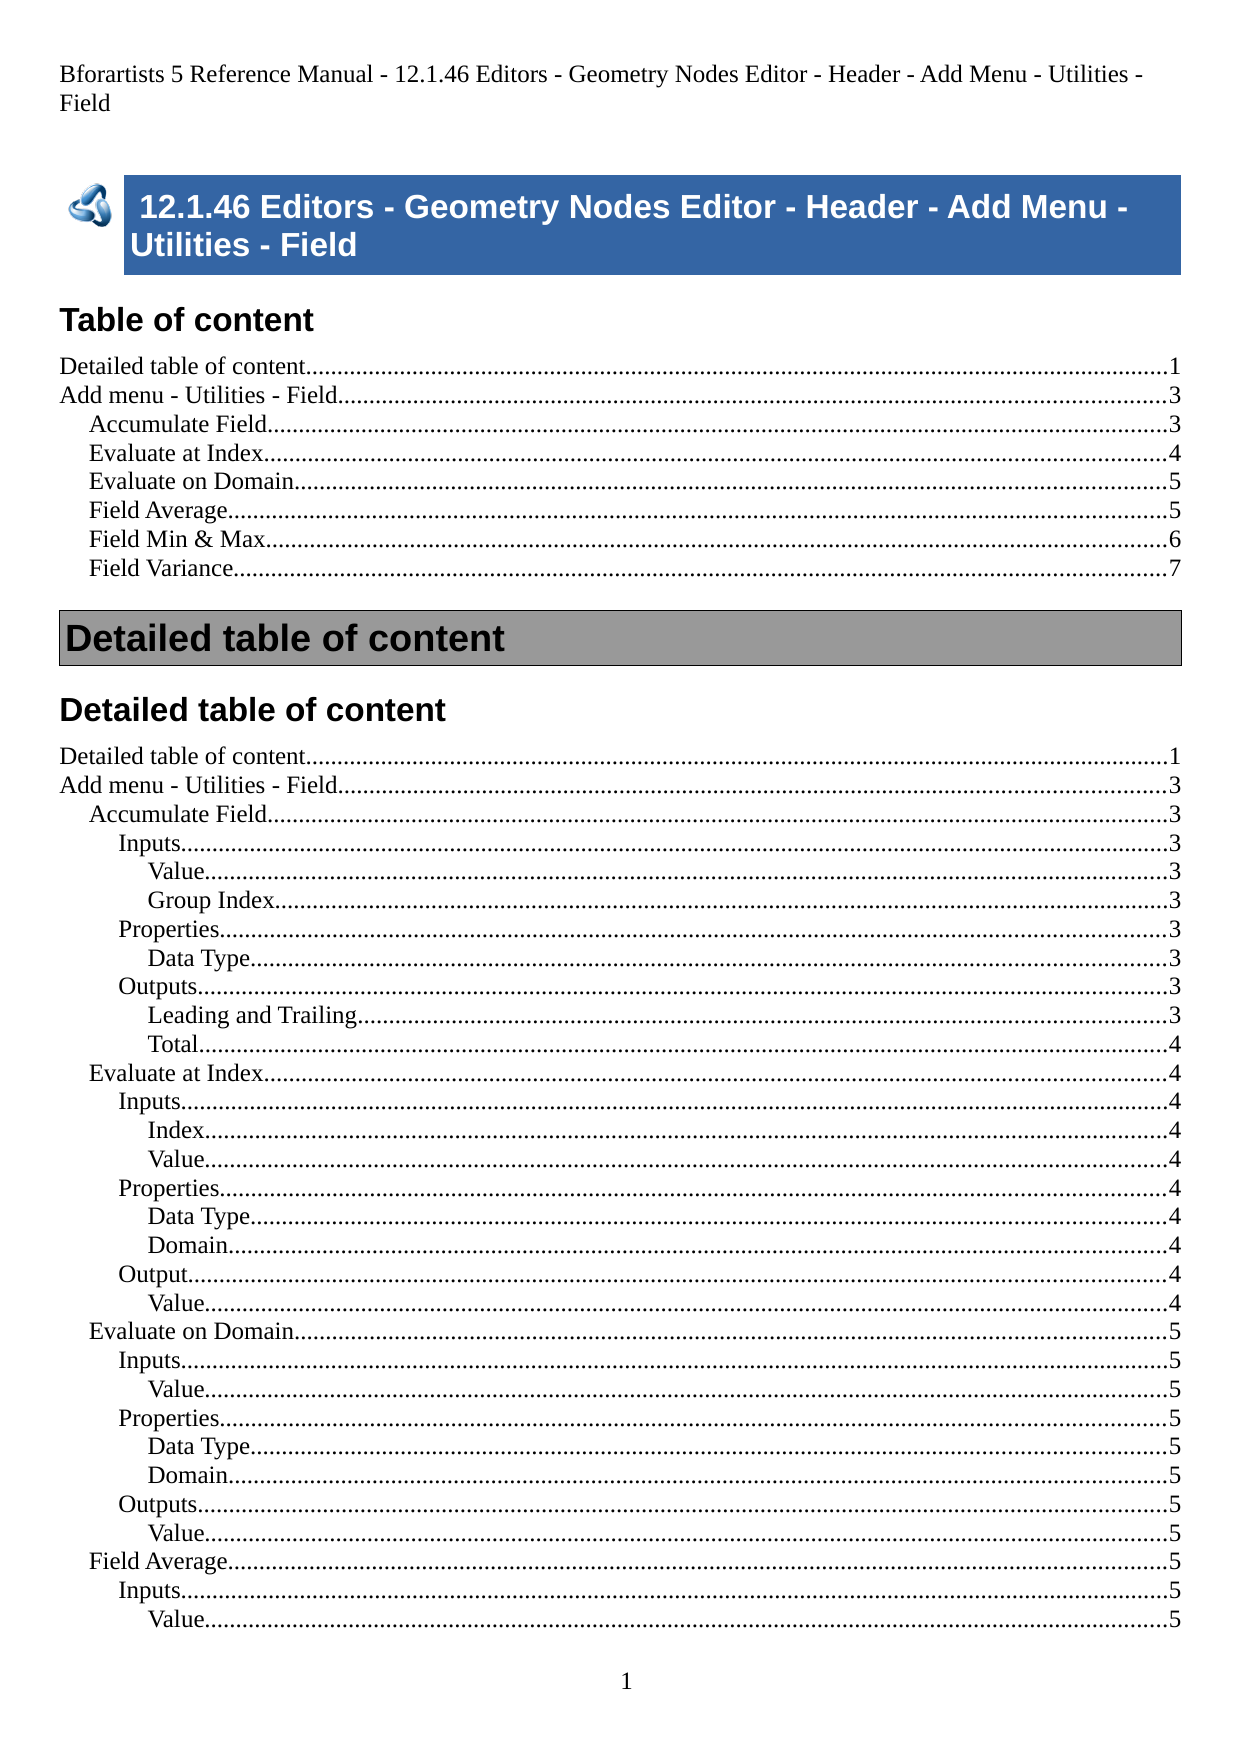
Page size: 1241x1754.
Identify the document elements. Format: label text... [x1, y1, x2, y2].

text Value 4 [147, 1288, 1181, 1316]
text Field Min & Max 6 [88, 524, 1181, 553]
text Add menu - Utilities - Field 3 [59, 770, 1181, 799]
subtitle Table of content [59, 300, 1181, 339]
text Leading and Trailing 3 [147, 1000, 1181, 1029]
text Accumulate Field 3 [88, 409, 1181, 438]
text Evaluate on Domain 5 [88, 466, 1181, 495]
text Detailed table of content 1 [59, 351, 1181, 380]
text Value 3 [147, 856, 1181, 885]
text Inputs 4 [118, 1086, 1181, 1115]
text Value 5 [147, 1604, 1181, 1633]
text Value 5 [147, 1518, 1181, 1546]
text Field Variance 7 [88, 553, 1181, 581]
table_header 12.1.46 Editors - Geometry Nodes Editor - Header - Add Menu - Utilities - Field [124, 175, 1181, 275]
text Add menu - Utilities - Field 3 [59, 380, 1181, 409]
text Total 4 [147, 1029, 1181, 1058]
text Field Average 5 [88, 495, 1181, 524]
text Properties 4 [118, 1173, 1181, 1201]
text Detailed table of content 1 [59, 741, 1181, 770]
text Evaluate at Index 4 [88, 438, 1181, 466]
text Inputs 5 [118, 1345, 1181, 1374]
text Value 5 [147, 1374, 1181, 1403]
text Group Index 3 [147, 885, 1181, 914]
text Inputs 5 [118, 1575, 1181, 1604]
text Outputs 5 [118, 1489, 1181, 1518]
text Output 4 [118, 1259, 1181, 1288]
text Value 4 [147, 1144, 1181, 1173]
text Inputs 3 [118, 828, 1181, 856]
text Index 4 [147, 1115, 1181, 1144]
text Data Type 5 [147, 1431, 1181, 1460]
text Evaluate on Domain 5 [88, 1316, 1181, 1345]
text Properties 5 [118, 1403, 1181, 1431]
text Data Type 3 [147, 943, 1181, 971]
text Outputs 3 [118, 971, 1181, 1000]
text Field Average 5 [88, 1546, 1181, 1575]
text Accumulate Field 3 [88, 799, 1181, 828]
text Properties 3 [118, 914, 1181, 943]
table_header [59, 175, 124, 275]
text Evaluate at Index 4 [88, 1058, 1181, 1086]
subtitle Detailed table of content [59, 690, 1181, 729]
picture [65, 180, 114, 230]
text Data Type 4 [147, 1201, 1181, 1230]
text Domain 4 [147, 1230, 1181, 1259]
text Domain 5 [147, 1460, 1181, 1489]
table_header Detailed table of content [60, 611, 1181, 665]
